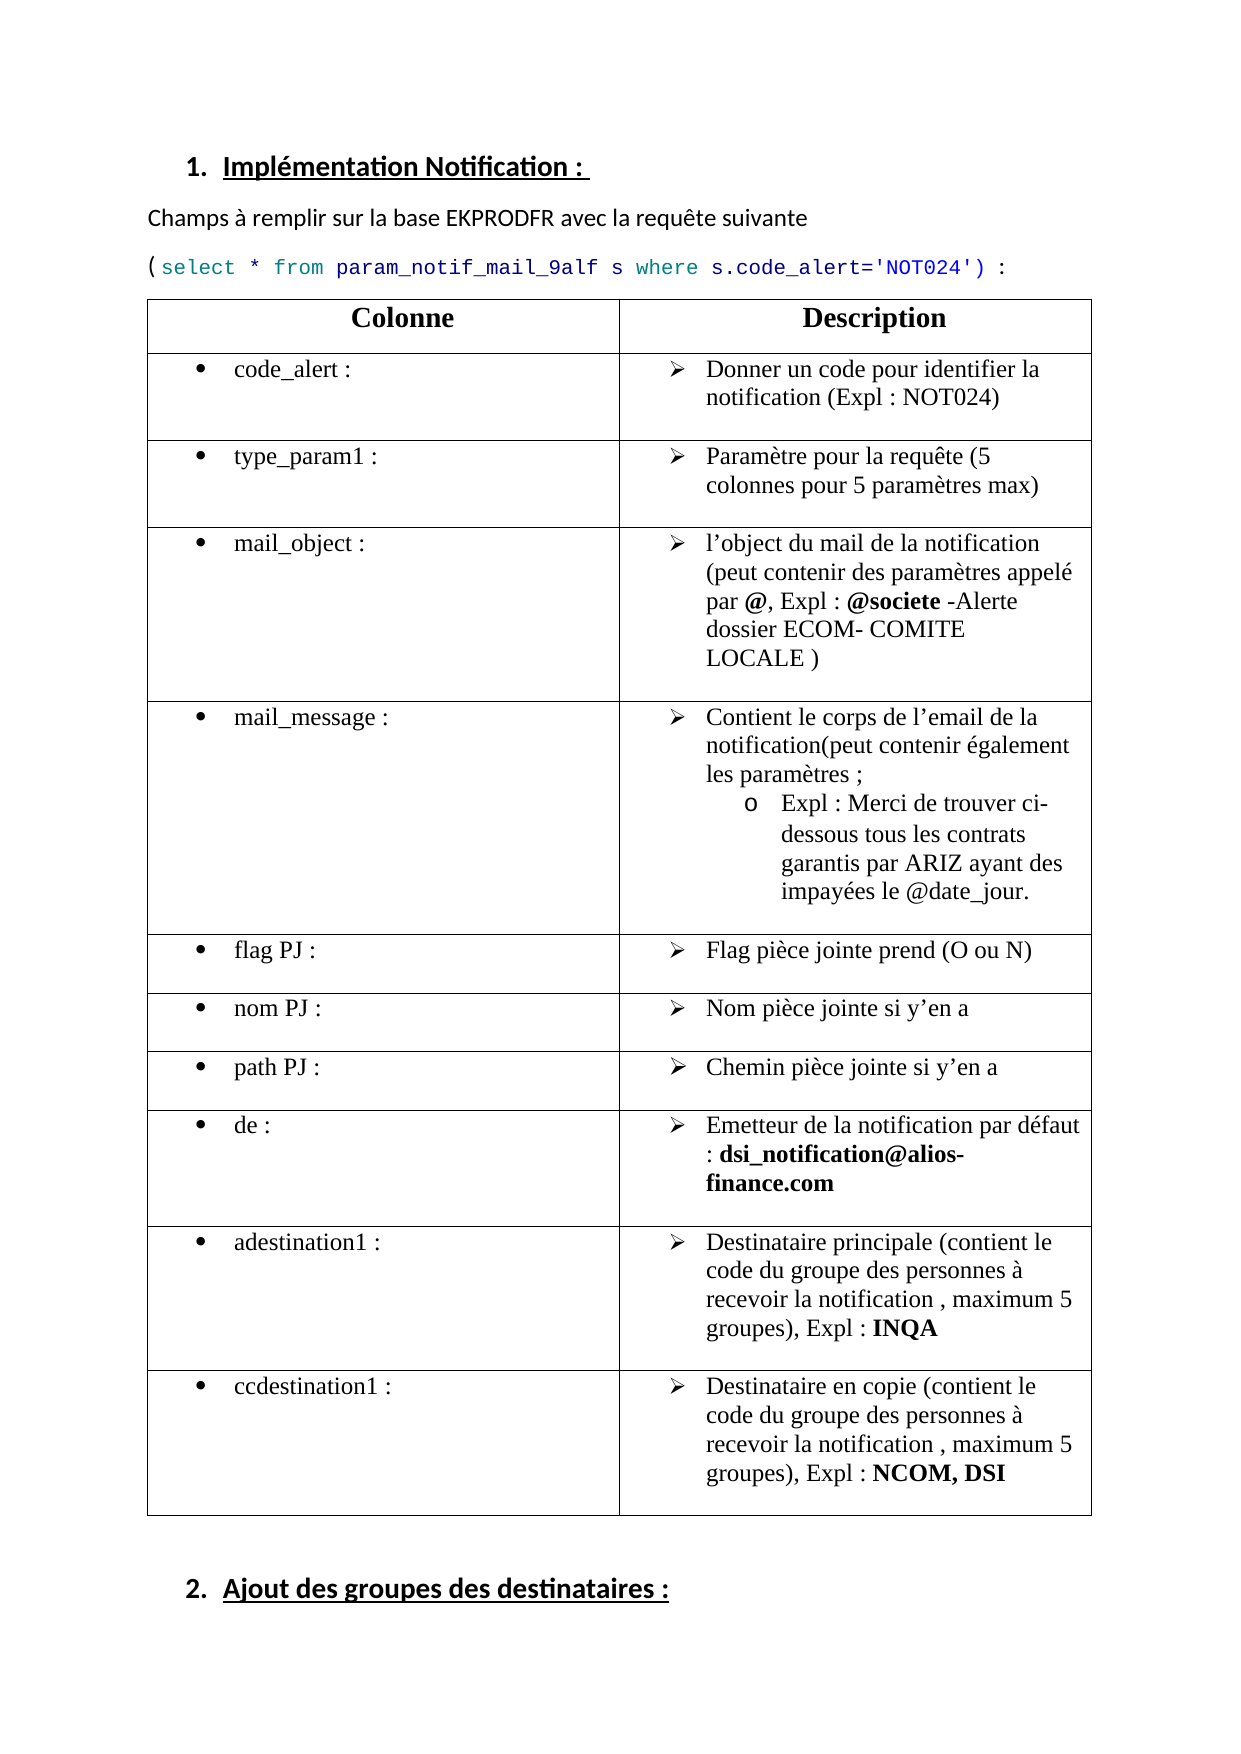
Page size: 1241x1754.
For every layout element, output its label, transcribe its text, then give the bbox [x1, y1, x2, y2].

table_cell Destinataire principale (contient le code du groupe des personnes à recevoir la notification , maximum 5 groupes), Expl : INQA [620, 1227, 1091, 1370]
table_cell de : [148, 1111, 619, 1226]
table_cell Destinataire en copie (contient le code du groupe des personnes à recevoir la notification , maximum 5 groupes), Expl : NCOM, DSI [620, 1371, 1091, 1515]
table_cell adestination1 : [148, 1227, 619, 1370]
table_header Colonne [148, 300, 619, 353]
table_cell Emetteur de la notification par défaut : dsi_notification@alios-finance.com [620, 1111, 1091, 1226]
table_cell path PJ : [148, 1052, 619, 1109]
table_cell Chemin pièce jointe si y’en a [620, 1052, 1091, 1109]
table_cell code_alert : [148, 354, 619, 440]
table_cell nom PJ : [148, 994, 619, 1051]
table_cell ccdestination1 : [148, 1371, 619, 1515]
table_cell Contient le corps de l’email de la notification(peut contenir également les paramètres ; Expl : Merci de trouver ci-dessous tous les contrats garantis par ARIZ ayant des impayées le @date_jour. [620, 702, 1091, 934]
text ( select * from param_notif_mail_9alf s where s.code_alert='NOT024') : [148, 250, 1093, 281]
table_cell mail_message : [148, 702, 619, 934]
table_cell flag PJ : [148, 935, 619, 992]
table_cell mail_object : [148, 528, 619, 701]
text Champs à remplir sur la base EKPRODFR avec la requête suivante [148, 202, 1093, 232]
table_cell Paramètre pour la requête (5 colonnes pour 5 paramètres max) [620, 441, 1091, 527]
list Ajout des groupes des destinataires : [185, 1570, 1093, 1606]
table_cell l’object du mail de la notification (peut contenir des paramètres appelé par @, Expl : @societe -Alerte dossier ECOM- COMITE LOCALE ) [620, 528, 1091, 701]
table_cell Flag pièce jointe prend (O ou N) [620, 935, 1091, 992]
table_cell Nom pièce jointe si y’en a [620, 994, 1091, 1051]
table_header Description [620, 300, 1091, 353]
list Implémentation Notification : [185, 148, 1093, 183]
table_cell type_param1 : [148, 441, 619, 527]
table_cell Donner un code pour identifier la notification (Expl : NOT024) [620, 354, 1091, 440]
